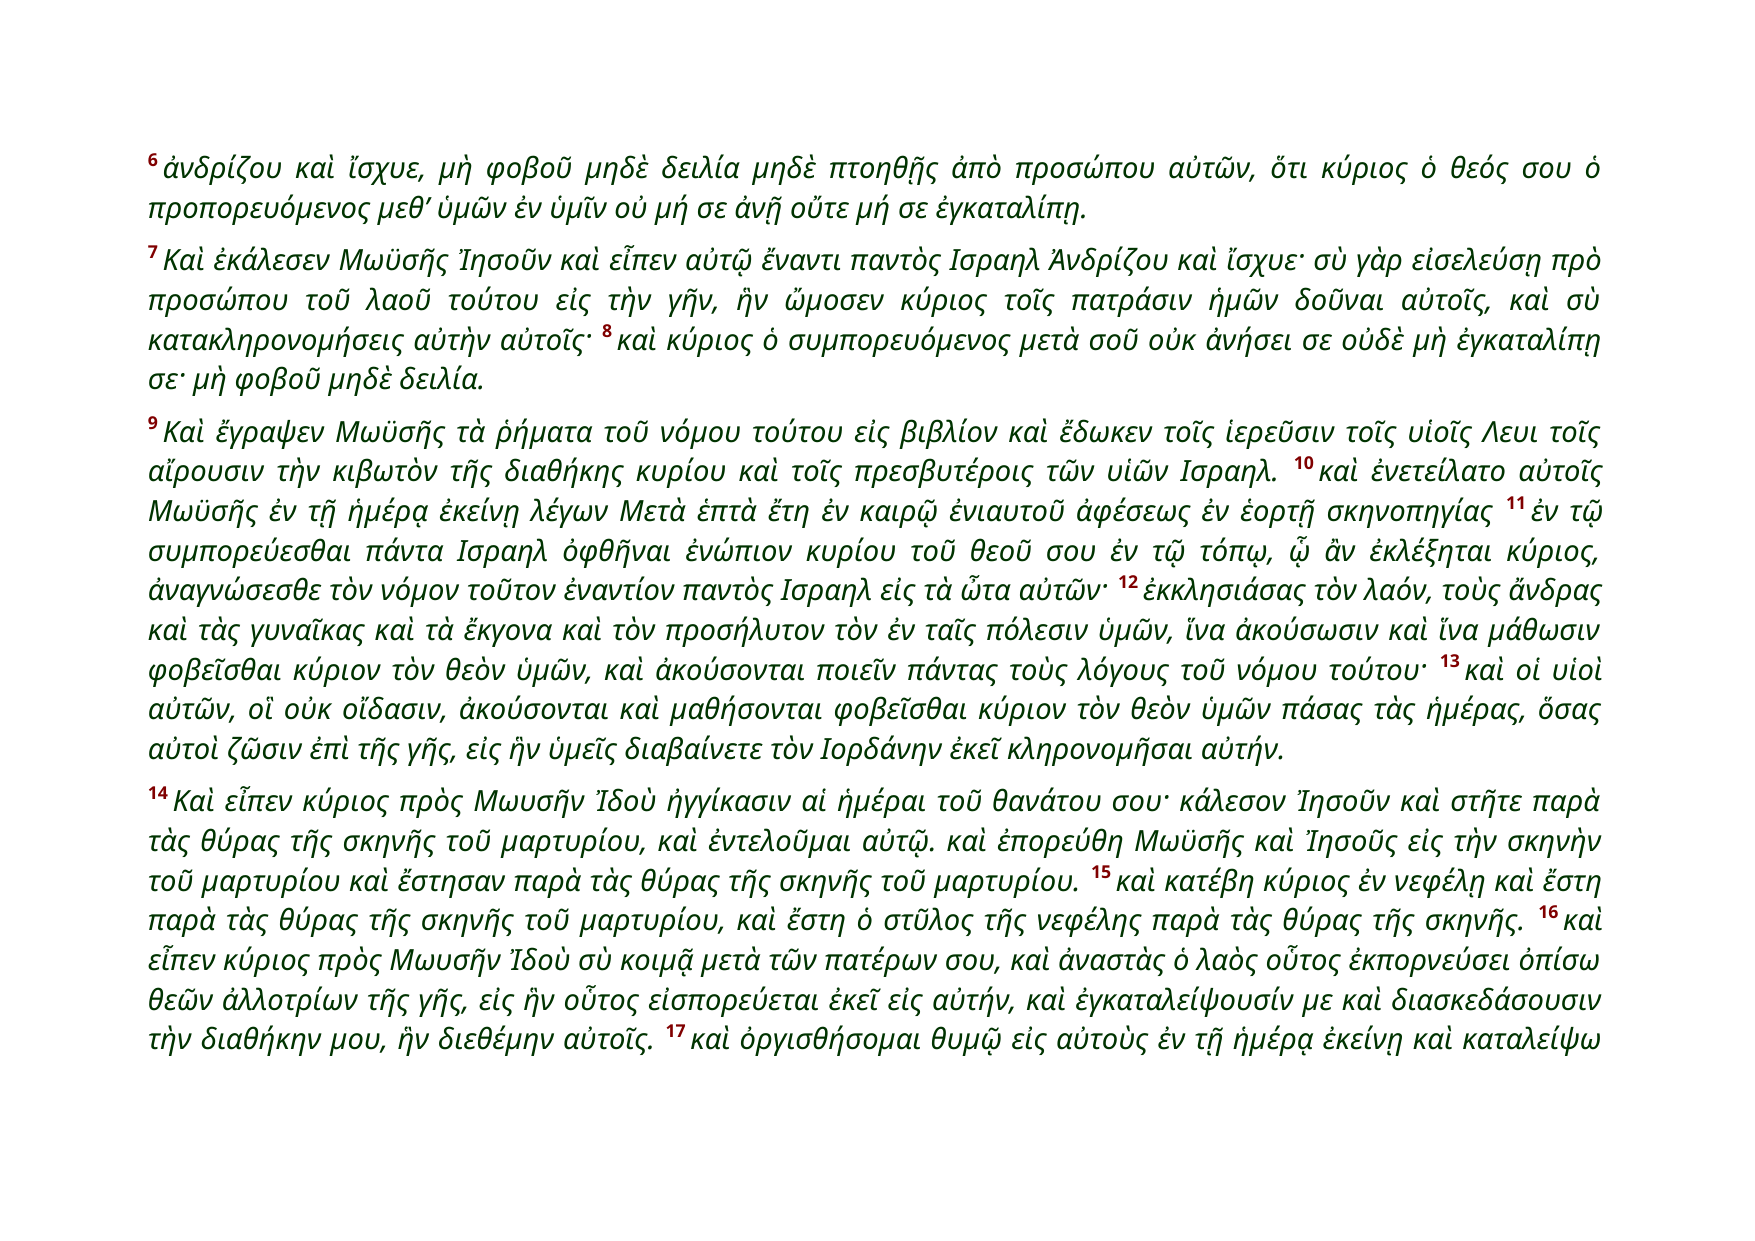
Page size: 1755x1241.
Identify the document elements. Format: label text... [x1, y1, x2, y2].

text 9 Καὶ ἔγραψεν Μωϋσῆς τὰ ῥήματα τοῦ νόμου τούτου εἰς βιβλίον καὶ ἔδωκεν τοῖς ἱερεῦσιν τοῖς υἱοῖς Λευι τοῖς αἴρουσιν τὴν κιβωτὸν τῆς διαθήκης κυρίου καὶ τοῖς πρεσβυτέροις τῶν υἱῶν Ισραηλ. 10 καὶ ἐνετείλατο αὐτοῖς Μωϋσῆς ἐν τῇ ἡμέρᾳ ἐκείνῃ λέγων Μετὰ ἑπτὰ ἔτη ἐν καιρῷ ἐνιαυτοῦ ἀφέσεως ἐν ἑορτῇ σκηνοπηγίας 11 ἐν τῷ συμπορεύεσθαι πάντα Ισραηλ ὀφθῆναι ἐνώπιον κυρίου τοῦ θεοῦ σου ἐν τῷ τόπῳ, ᾧ ἂν ἐκλέξηται κύριος, ἀναγνώσεσθε τὸν νόμον τοῦτον ἐναντίον παντὸς Ισραηλ εἰς τὰ ὦτα αὐτῶν· 12 ἐκκλησιάσας τὸν λαόν, τοὺς ἄνδρας καὶ τὰς γυναῖκας καὶ τὰ ἔκγονα καὶ τὸν προσήλυτον τὸν ἐν ταῖς πόλεσιν ὑμῶν, ἵνα ἀκούσωσιν καὶ ἵνα μάθωσιν φοβεῖσθαι κύριον τὸν θεὸν ὑμῶν, καὶ ἀκούσονται ποιεῖν πάντας τοὺς λόγους τοῦ νόμου τούτου· 13 καὶ οἱ υἱοὶ αὐτῶν, οἳ οὐκ οἴδασιν, ἀκούσονται καὶ μαθήσονται φοβεῖσθαι κύριον τὸν θεὸν ὑμῶν πάσας τὰς ἡμέρας, ὅσας αὐτοὶ ζῶσιν ἐπὶ τῆς γῆς, εἰς ἣν ὑμεῖς διαβαίνετε τὸν Ιορδάνην ἐκεῖ κληρονομῆσαι αὐτήν. [148, 411, 1606, 768]
text 6 ἀνδρίζου καὶ ἴσχυε, μὴ φοβοῦ μηδὲ δειλία μηδὲ πτοηθῇς ἀπὸ προσώπου αὐτῶν, ὅτι κύριος ὁ θεός σου ὁ προπορευόμενος μεθ’ ὑμῶν ἐν ὑμῖν οὐ μή σε ἀνῇ οὔτε μή σε ἐγκαταλίπῃ. [148, 148, 1606, 227]
text 7 Καὶ ἐκάλεσεν Μωϋσῆς Ἰησοῦν καὶ εἶπεν αὐτῷ ἔναντι παντὸς Ισραηλ Ἀνδρίζου καὶ ἴσχυε· σὺ γὰρ εἰσελεύσῃ πρὸ προσώπου τοῦ λαοῦ τούτου εἰς τὴν γῆν, ἣν ὤμοσεν κύριος τοῖς πατράσιν ἡμῶν δοῦναι αὐτοῖς, καὶ σὺ κατακληρονομήσεις αὐτὴν αὐτοῖς· 8 καὶ κύριος ὁ συμπορευόμενος μετὰ σοῦ οὐκ ἀνήσει σε οὐδὲ μὴ ἐγκαταλίπῃ σε· μὴ φοβοῦ μηδὲ δειλία. [148, 239, 1606, 398]
text 14 Καὶ εἶπεν κύριος πρὸς Μωυσῆν Ἰδοὺ ἠγγίκασιν αἱ ἡμέραι τοῦ θανάτου σου· κάλεσον Ἰησοῦν καὶ στῆτε παρὰ τὰς θύρας τῆς σκηνῆς τοῦ μαρτυρίου, καὶ ἐντελοῦμαι αὐτῷ. καὶ ἐπορεύθη Μωϋσῆς καὶ Ἰησοῦς εἰς τὴν σκηνὴν τοῦ μαρτυρίου καὶ ἔστησαν παρὰ τὰς θύρας τῆς σκηνῆς τοῦ μαρτυρίου. 15 καὶ κατέβη κύριος ἐν νεφέλῃ καὶ ἔστη παρὰ τὰς θύρας τῆς σκηνῆς τοῦ μαρτυρίου, καὶ ἔστη ὁ στῦλος τῆς νεφέλης παρὰ τὰς θύρας τῆς σκηνῆς. 16 καὶ εἶπεν κύριος πρὸς Μωυσῆν Ἰδοὺ σὺ κοιμᾷ μετὰ τῶν πατέρων σου, καὶ ἀναστὰς ὁ λαὸς οὗτος ἐκπορνεύσει ὀπίσω θεῶν ἀλλοτρίων τῆς γῆς, εἰς ἣν οὗτος εἰσπορεύεται ἐκεῖ εἰς αὐτήν, καὶ ἐγκαταλείψουσίν με καὶ διασκεδάσουσιν τὴν διαθήκην μου, ἣν διεθέμην αὐτοῖς. 17 καὶ ὀργισθήσομαι θυμῷ εἰς αὐτοὺς ἐν τῇ ἡμέρᾳ ἐκείνῃ καὶ καταλείψω [148, 781, 1606, 1058]
